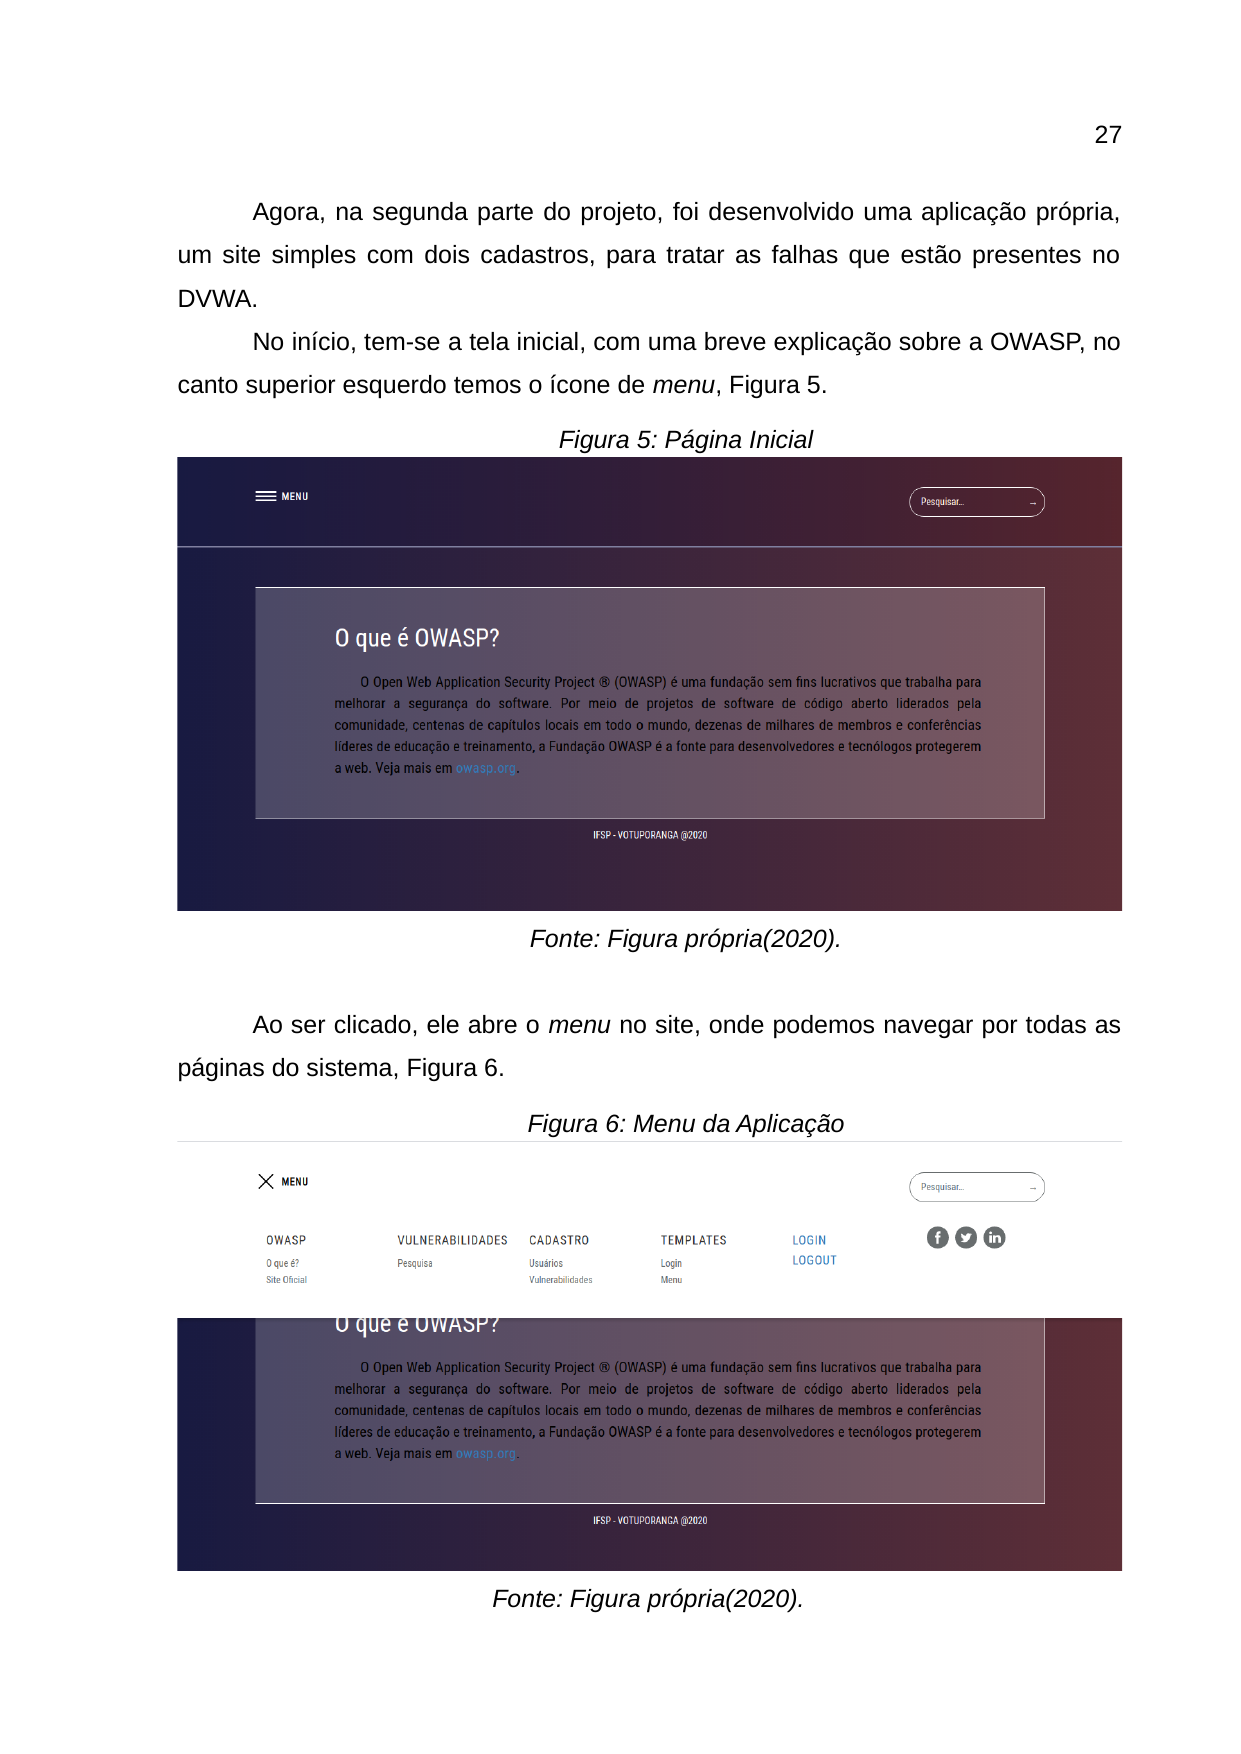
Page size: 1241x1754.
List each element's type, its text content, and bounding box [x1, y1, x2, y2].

text [177, 1096, 1122, 1108]
picture [177, 457, 1123, 911]
text No início, tem-se a tela inicial, com uma breve explicação sobre a OWASP, no canto superior esquerdo temos o ícone de menu, Figura 5. [177, 327, 1122, 399]
text Fonte: Figura própria(2020). [177, 1571, 1122, 1613]
picture [177, 1140, 1123, 1571]
text Figura 5: Página Inicial [177, 426, 1122, 454]
text Fonte: Figura própria(2020). [177, 923, 1122, 952]
text Agora, na segunda parte do projeto, foi desenvolvido uma aplicação própria, um site simples com dois cadastros, para tratar as falhas que estão presentes no DVWA. [177, 197, 1122, 312]
text Figura 6: Menu da Aplicação [177, 1108, 1122, 1137]
text Ao ser clicado, ele abre o menu no site, onde podemos navegar por todas as páginas do sistema, Figura 6. [177, 1010, 1122, 1082]
